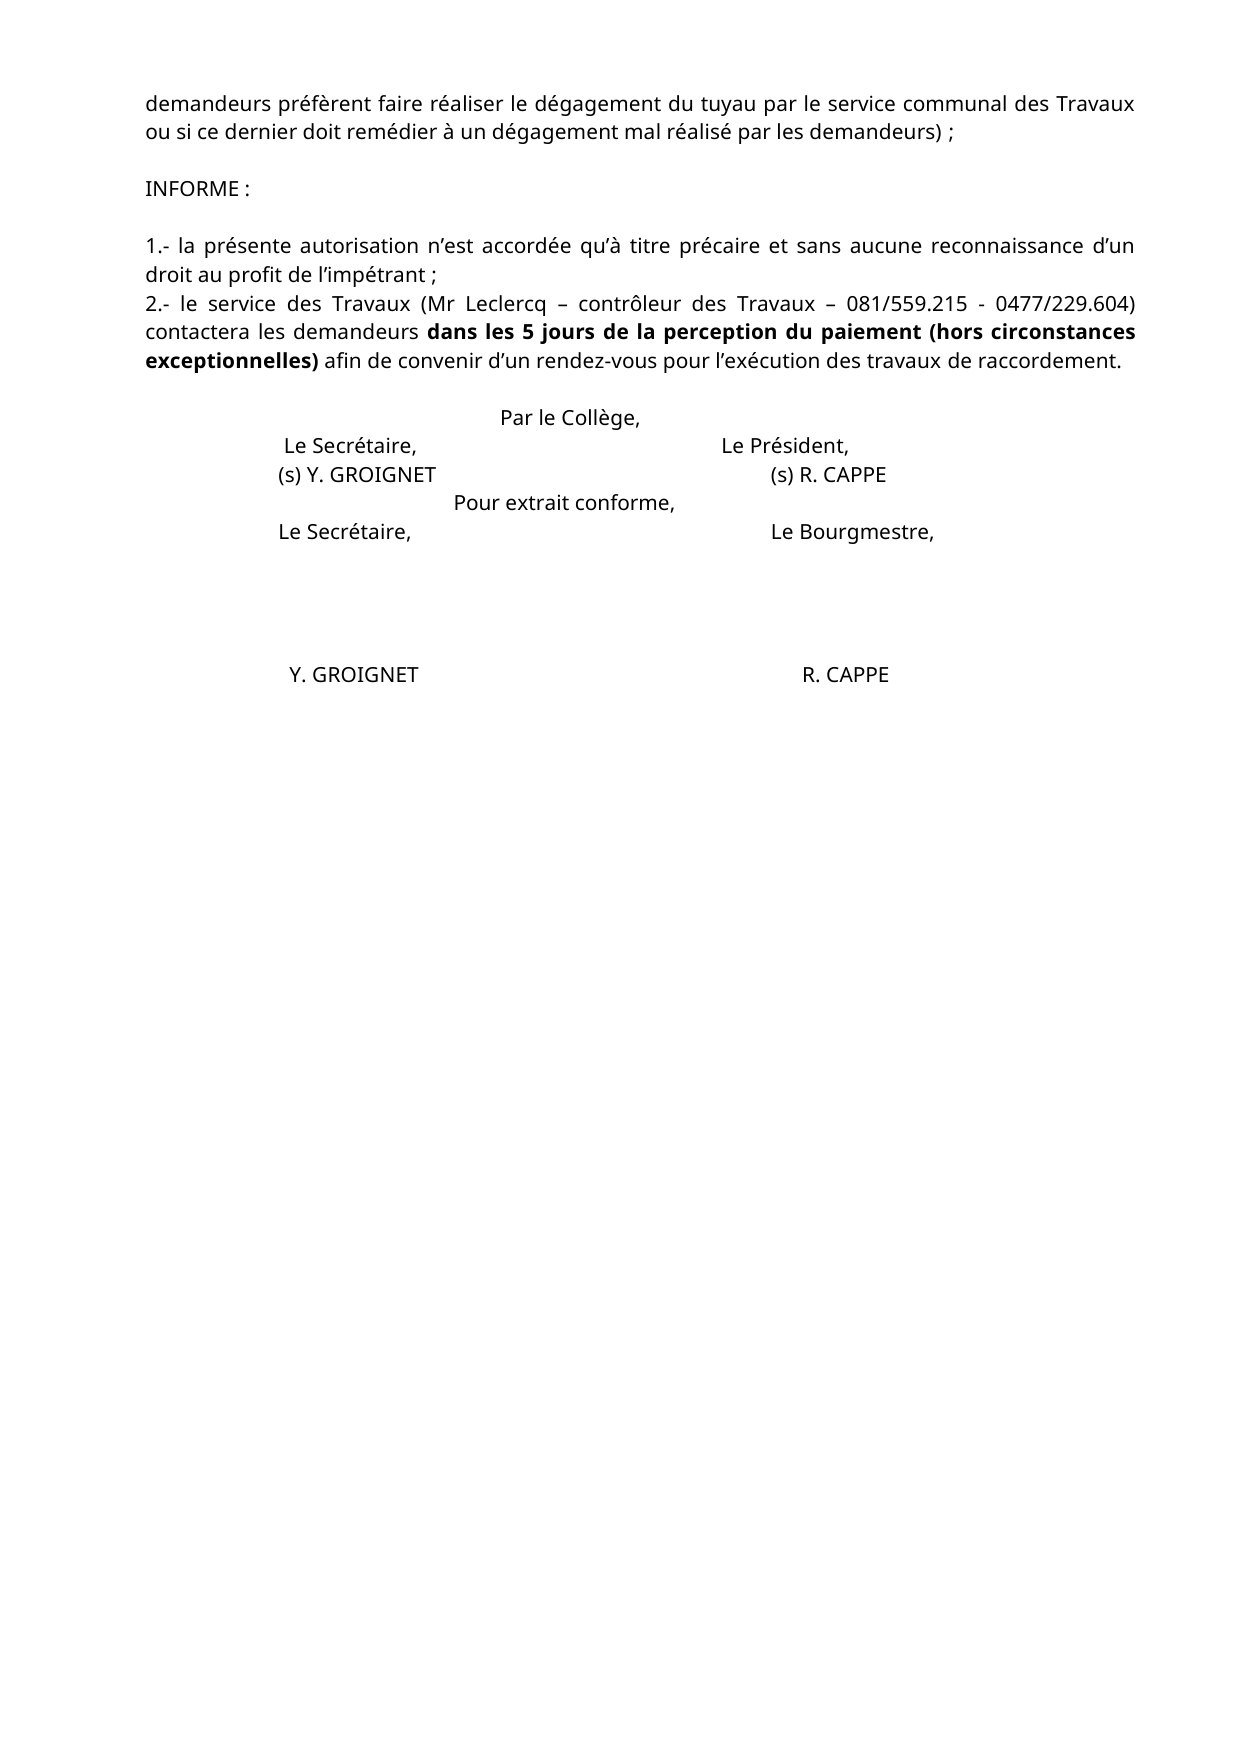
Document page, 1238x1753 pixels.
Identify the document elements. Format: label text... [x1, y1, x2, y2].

text (s) Y. GROIGNET (s) R. CAPPE [263, 460, 1122, 488]
text 1.- la présente autorisation n’est accordée qu’à titre précaire et sans aucune reconnaissance d’un droit au profit de l’impétrant ; [145, 231, 1137, 288]
text demandeurs préfèrent faire réaliser le dégagement du tuyau par le service communal des Travaux ou si ce dernier doit remédier à un dégagement mal réalisé par les demandeurs) ; [145, 89, 1137, 146]
text Pour extrait conforme, [263, 488, 1122, 517]
text 2.- le service des Travaux (Mr Leclercq – contrôleur des Travaux – 081/559.215 - 0477/229.604) contactera les demandeurs dans les 5 jours de la perception du paiement (hors circonstances exceptionnelles) afin de convenir d’un rendez-vous pour l’exécution des travaux de raccordement. [145, 288, 1137, 374]
text INFORME : [145, 174, 1137, 203]
text Le Secrétaire, Le Président, [263, 431, 1122, 460]
text Y. GROIGNET R. CAPPE [278, 659, 1122, 688]
text Par le Collège, [263, 403, 1122, 431]
text Le Secrétaire, Le Bourgmestre, [263, 517, 1122, 545]
